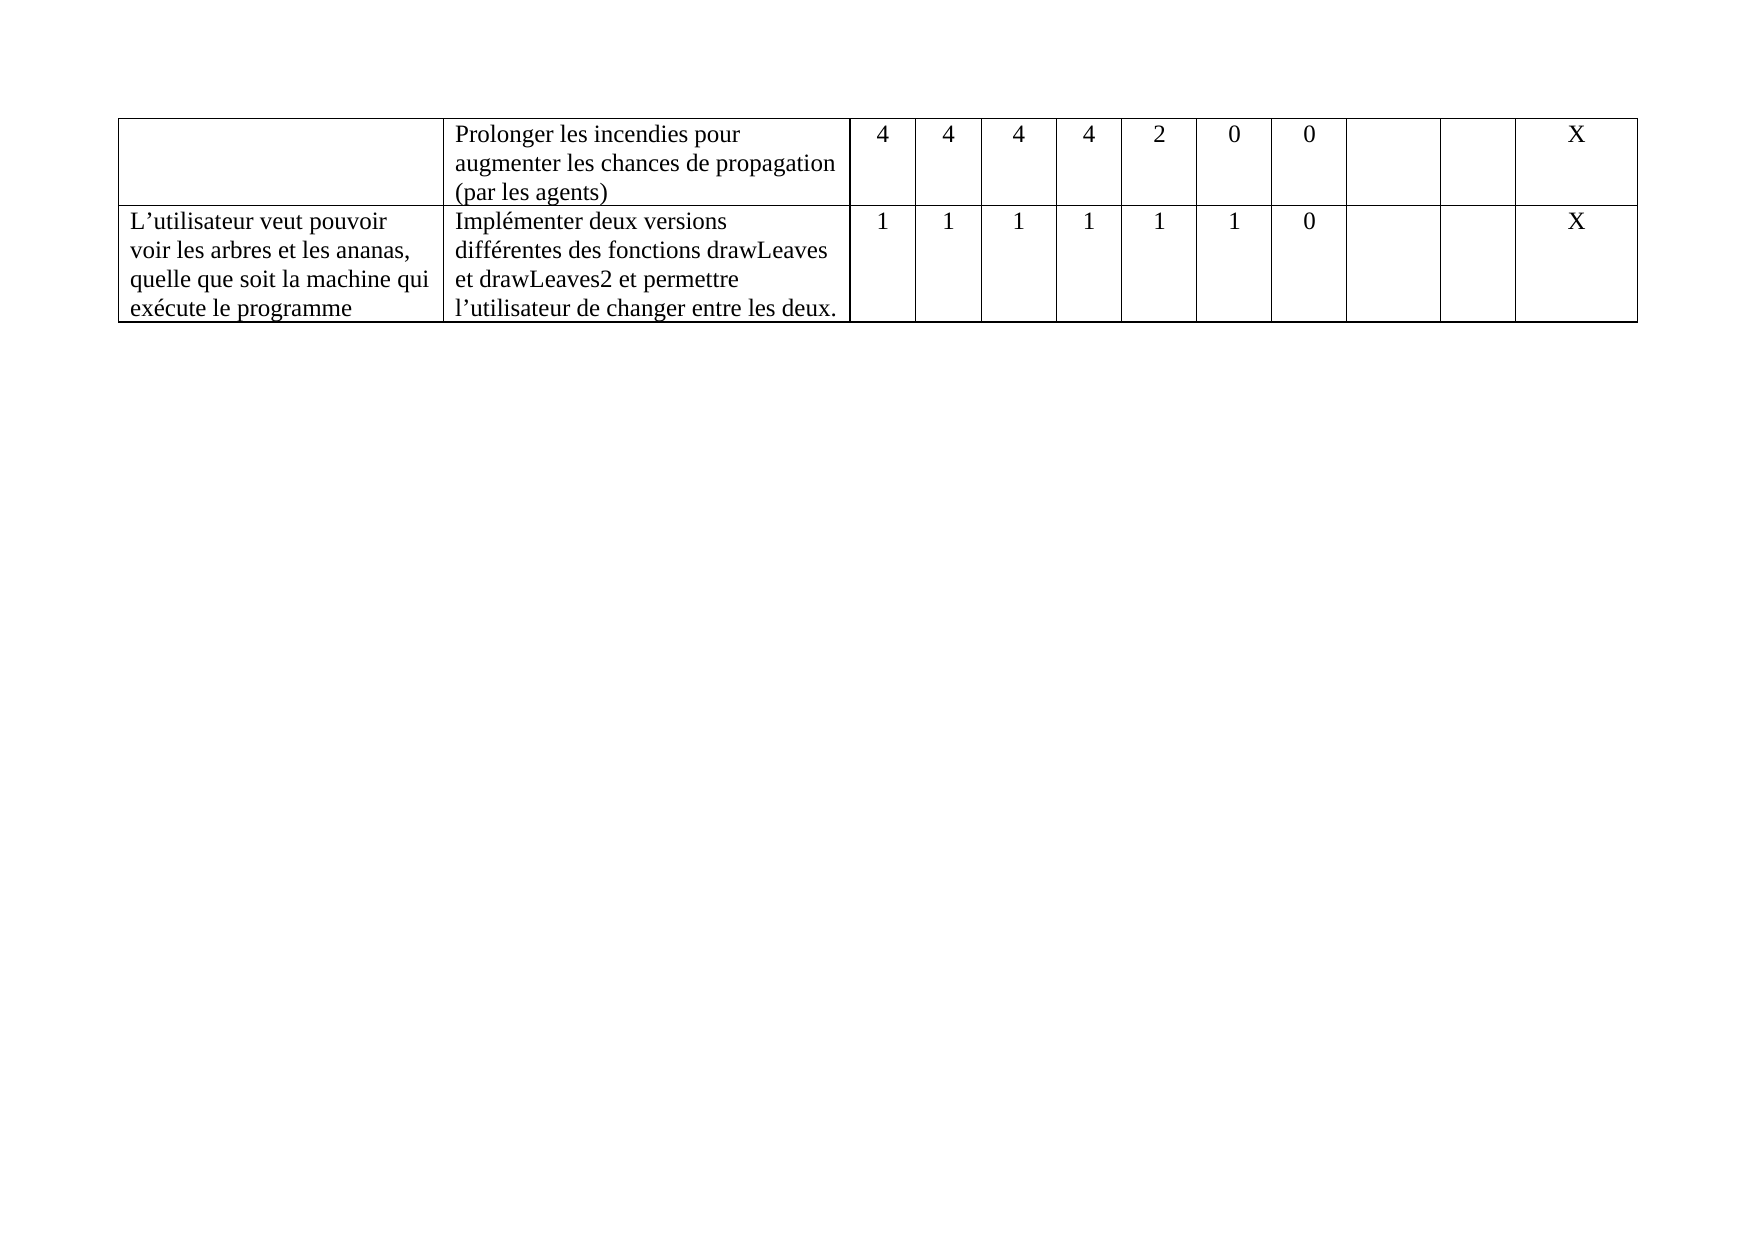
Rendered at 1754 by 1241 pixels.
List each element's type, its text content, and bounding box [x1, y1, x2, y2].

table_cell 4 [916, 119, 981, 205]
table_cell X [1516, 119, 1637, 205]
table_cell 1 [982, 206, 1056, 321]
table_cell 1 [1122, 206, 1196, 321]
table_cell L’utilisateur veut pouvoir voir les arbres et les ananas, quelle que soit la machine qui exécute le programme [119, 206, 443, 321]
table_cell 0 [1272, 119, 1346, 205]
table_cell Prolonger les incendies pour augmenter les chances de propagation (par les agents) [444, 119, 849, 205]
table_cell 1 [1057, 206, 1121, 321]
table_cell 2 [1122, 119, 1196, 205]
table_cell 1 [851, 206, 915, 321]
table_cell [1441, 206, 1515, 321]
table_cell 0 [1197, 119, 1271, 205]
table_cell 1 [1197, 206, 1271, 321]
table_cell [1347, 206, 1440, 321]
table_cell 4 [982, 119, 1056, 205]
table_cell 1 [916, 206, 981, 321]
table_cell [119, 119, 443, 205]
table_cell [1441, 119, 1515, 205]
table_cell Implémenter deux versions différentes des fonctions drawLeaves et drawLeaves2 et permettre l’utilisateur de changer entre les deux. [444, 206, 849, 321]
table_cell 4 [1057, 119, 1121, 205]
table_cell 4 [851, 119, 915, 205]
table_cell X [1516, 206, 1637, 321]
table_cell 0 [1272, 206, 1346, 321]
table_cell [1347, 119, 1440, 205]
